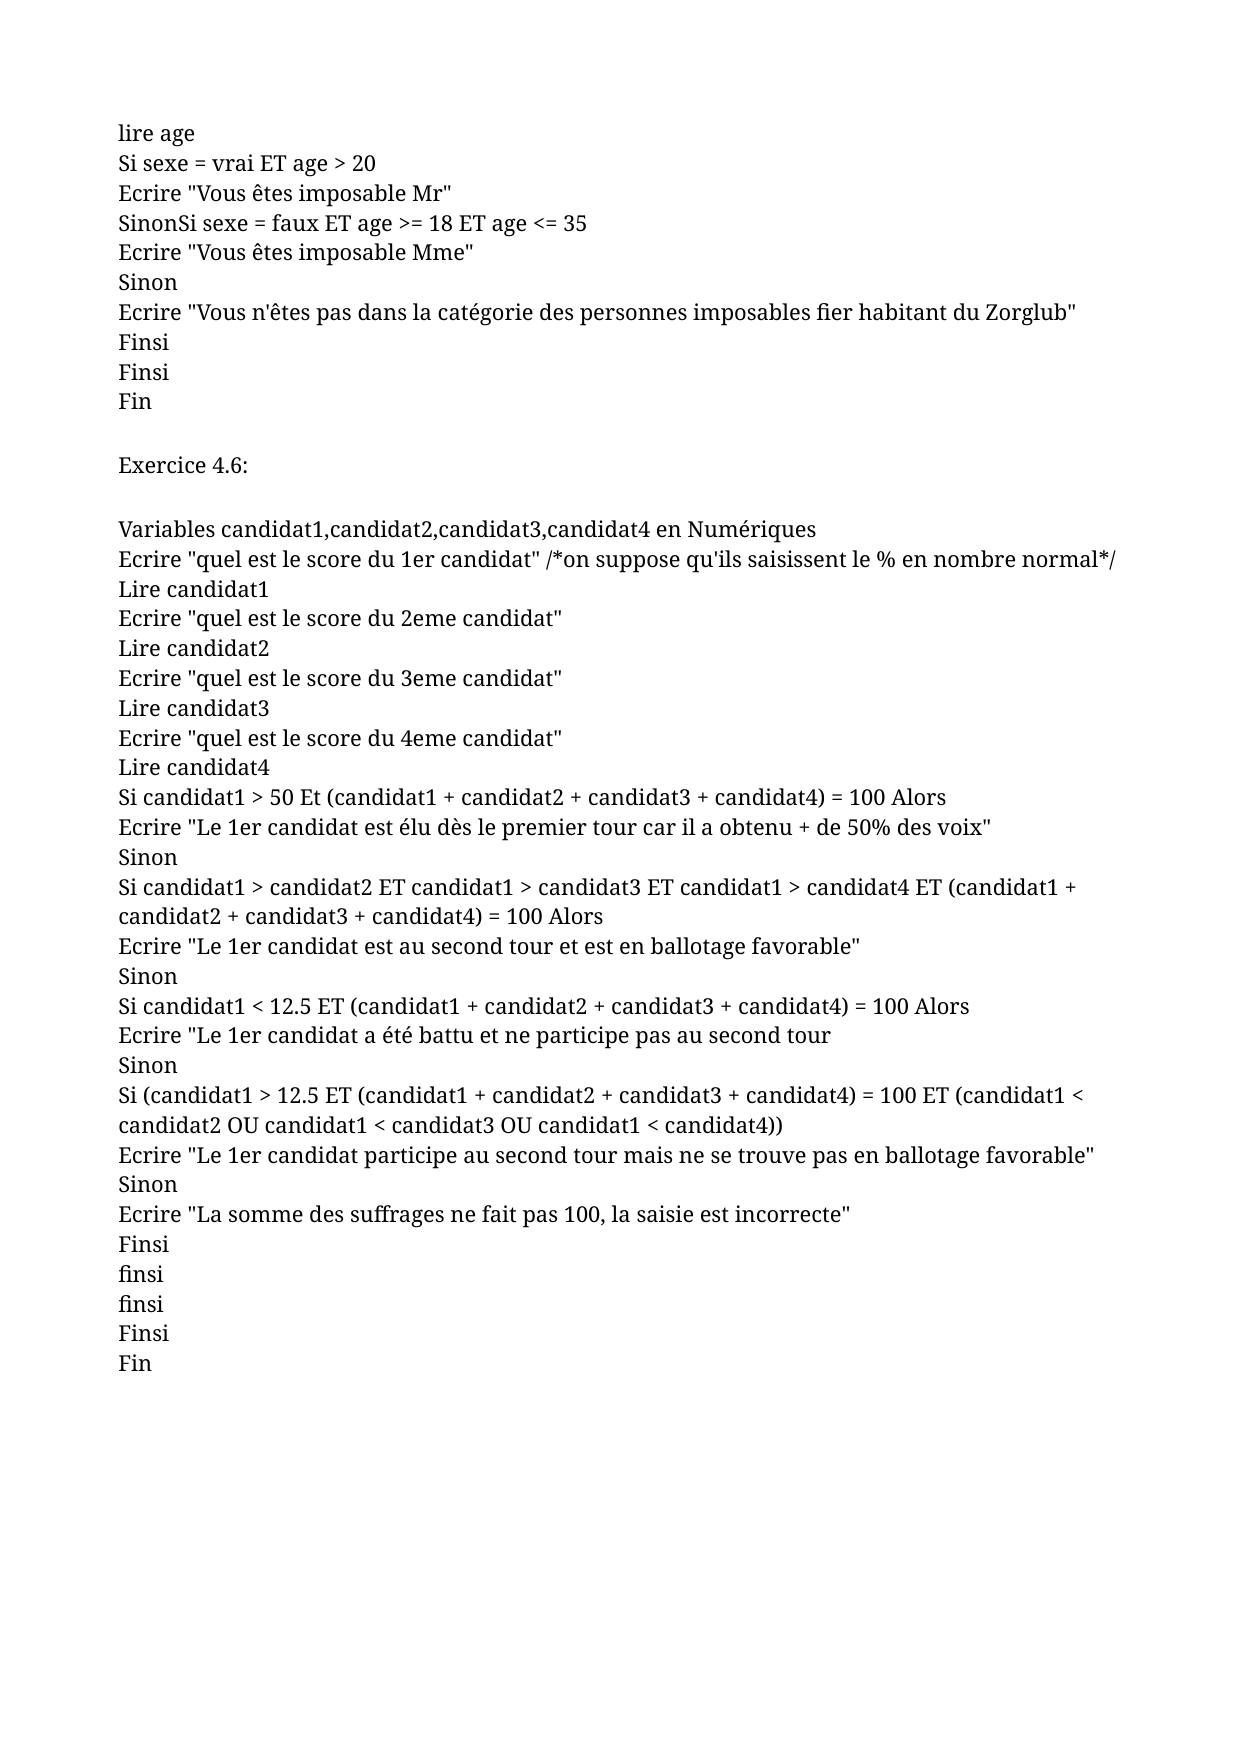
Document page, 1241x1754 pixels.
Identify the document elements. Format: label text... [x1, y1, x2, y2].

text Ecrire "quel est le score du 1er candidat" /*on suppose qu'ils saisissent le % en nombre normal*/ [118, 544, 1122, 573]
text Finsi [118, 327, 1122, 356]
text Si sexe = vrai ET age > 20 [118, 148, 1122, 178]
text Sinon [118, 842, 1122, 871]
text Si candidat1 < 12.5 ET (candidat1 + candidat2 + candidat3 + candidat4) = 100 Alors [118, 991, 1122, 1020]
text Finsi [118, 1318, 1122, 1348]
text finsi [118, 1288, 1122, 1318]
text Lire candidat3 [118, 693, 1122, 722]
text Fin [118, 1348, 1122, 1378]
text Sinon [118, 1050, 1122, 1080]
text Lire candidat2 [118, 633, 1122, 663]
text Ecrire "quel est le score du 2eme candidat" [118, 603, 1122, 633]
text Ecrire "Vous n'êtes pas dans la catégorie des personnes imposables fier habitant du Zorglub" [118, 297, 1122, 327]
text Finsi [118, 356, 1122, 386]
text finsi [118, 1259, 1122, 1288]
text Ecrire "Le 1er candidat est élu dès le premier tour car il a obtenu + de 50% des voix" [118, 812, 1122, 842]
text lire age [118, 118, 1122, 148]
text Ecrire "quel est le score du 4eme candidat" [118, 722, 1122, 752]
text Ecrire "La somme des suffrages ne fait pas 100, la saisie est incorrecte" [118, 1199, 1122, 1229]
text Variables candidat1,candidat2,candidat3,candidat4 en Numériques [118, 514, 1122, 544]
text Sinon [118, 961, 1122, 991]
text Ecrire "Vous êtes imposable Mme" [118, 237, 1122, 267]
text Ecrire "quel est le score du 3eme candidat" [118, 663, 1122, 693]
text Fin [118, 386, 1122, 416]
text Exercice 4.6: [118, 450, 1122, 480]
text Ecrire "Vous êtes imposable Mr" [118, 178, 1122, 207]
text Si (candidat1 > 12.5 ET (candidat1 + candidat2 + candidat3 + candidat4) = 100 ET (candidat1 < candidat2 OU candidat1 < candidat3 OU candidat1 < candidat4)) [118, 1080, 1122, 1139]
text Ecrire "Le 1er candidat est au second tour et est en ballotage favorable" [118, 931, 1122, 961]
text Ecrire "Le 1er candidat participe au second tour mais ne se trouve pas en ballotage favorable" [118, 1139, 1122, 1169]
text Sinon [118, 1169, 1122, 1199]
text Sinon [118, 267, 1122, 297]
text Lire candidat4 [118, 752, 1122, 782]
text Lire candidat1 [118, 573, 1122, 603]
text Si candidat1 > candidat2 ET candidat1 > candidat3 ET candidat1 > candidat4 ET (candidat1 + candidat2 + candidat3 + candidat4) = 100 Alors [118, 871, 1122, 931]
text Ecrire "Le 1er candidat a été battu et ne participe pas au second tour [118, 1020, 1122, 1050]
text Finsi [118, 1229, 1122, 1259]
text SinonSi sexe = faux ET age >= 18 ET age <= 35 [118, 207, 1122, 237]
text Si candidat1 > 50 Et (candidat1 + candidat2 + candidat3 + candidat4) = 100 Alors [118, 782, 1122, 812]
